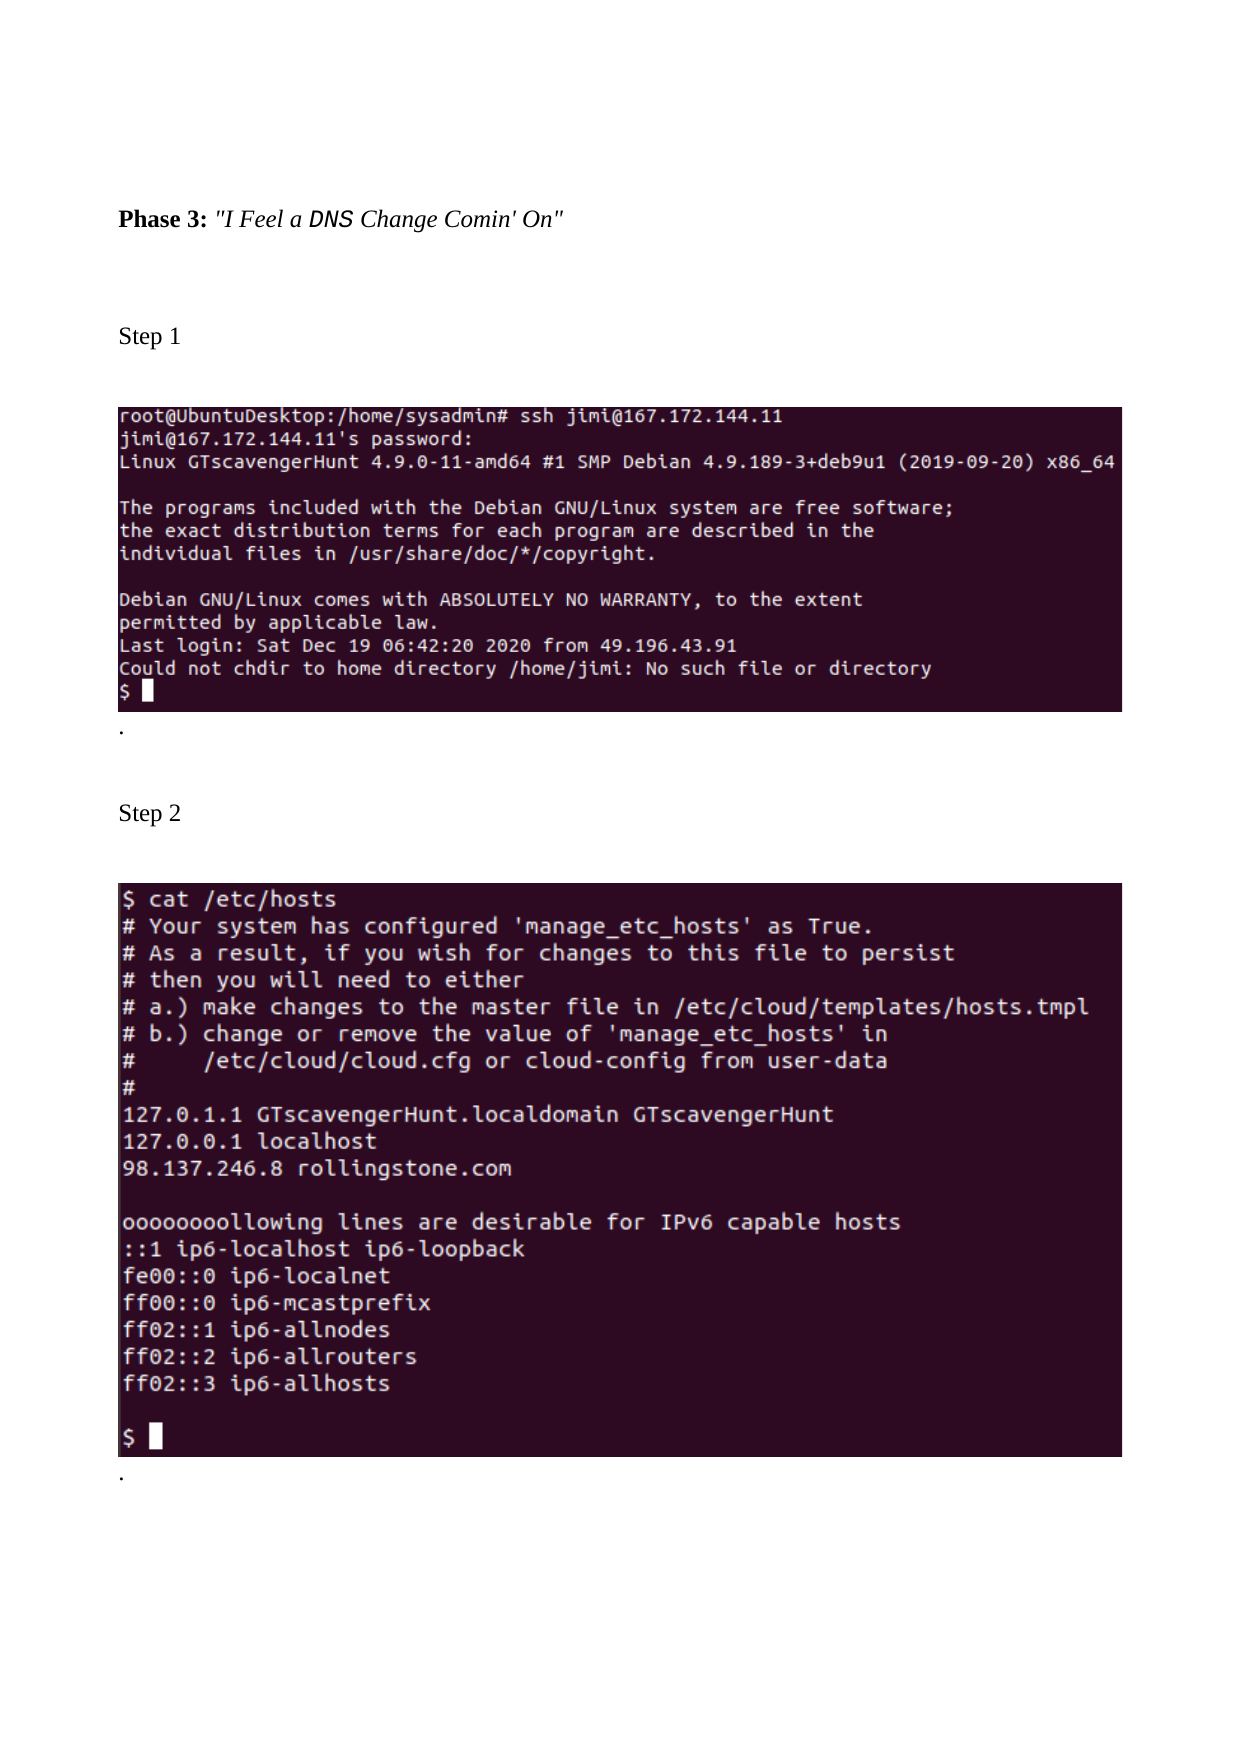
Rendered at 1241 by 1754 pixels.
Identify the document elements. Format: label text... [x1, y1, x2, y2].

text Phase 3: "I Feel a DNS Change Comin' On" [118, 204, 1122, 235]
picture [118, 883, 1123, 1457]
text . [118, 1457, 1122, 1485]
picture [118, 407, 1123, 712]
text . [118, 712, 1122, 740]
text Step 1 [118, 321, 1122, 350]
text Step 2 [118, 798, 1122, 826]
